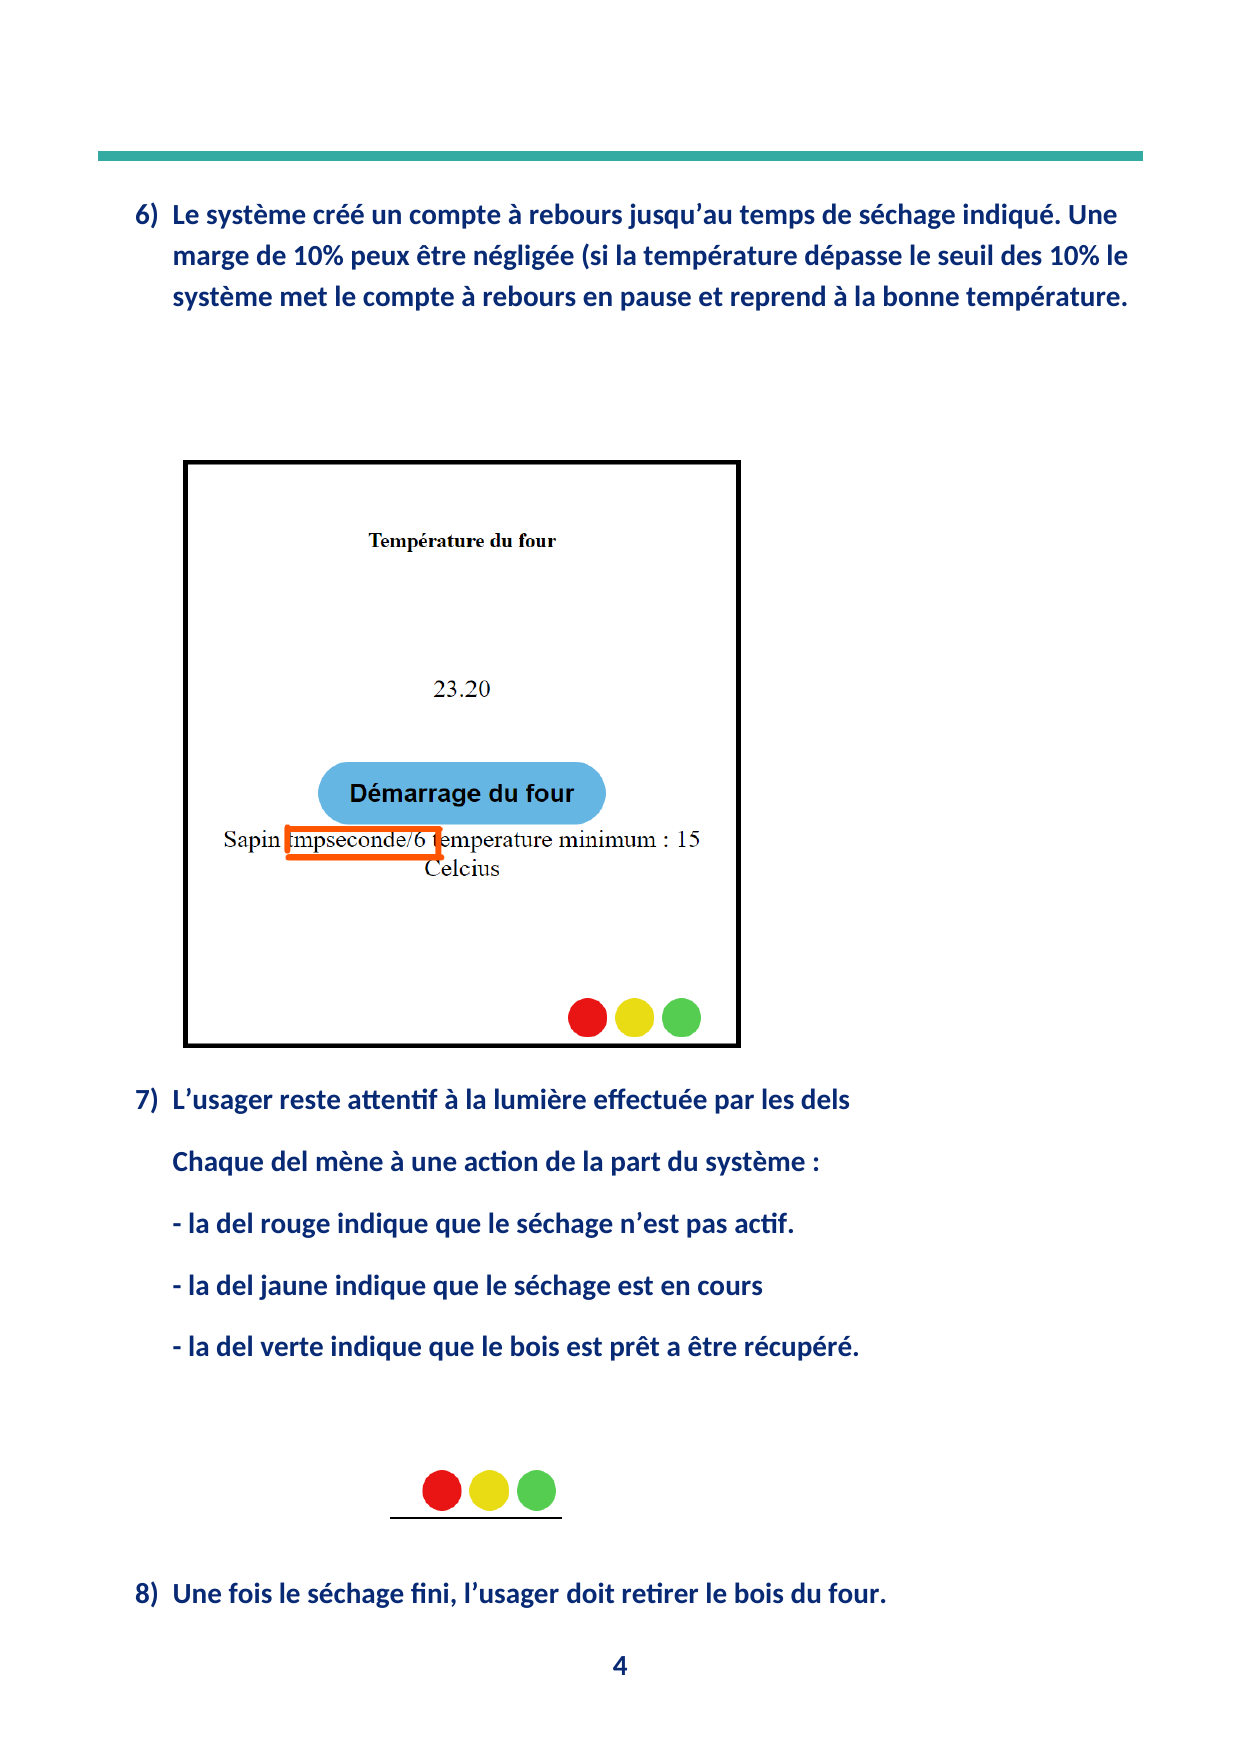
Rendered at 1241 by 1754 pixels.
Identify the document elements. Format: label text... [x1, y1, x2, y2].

list Le système créé un compte à rebours jusqu’au temps de séchage indiqué. Une marge de 10% peux être négligée (si la température dépasse le seuil des 10% le système met le compte à rebours en pause et reprend à la bonne température. [135, 196, 1143, 314]
list L’usager reste attentif à la lumière effectuée par les dels [135, 1081, 1143, 1117]
picture [163, 446, 772, 1069]
list - la del verte indique que le bois est prêt a être récupéré. [135, 1328, 1143, 1364]
picture [390, 1443, 562, 1519]
list Chaque del mène à une action de la part du système : [135, 1143, 1143, 1179]
list - la del jaune indique que le séchage est en cours [135, 1267, 1143, 1302]
list Une fois le séchage fini, l’usager doit retirer le bois du four. [135, 1576, 1143, 1611]
list - la del rouge indique que le séchage n’est pas actif. [135, 1205, 1143, 1241]
